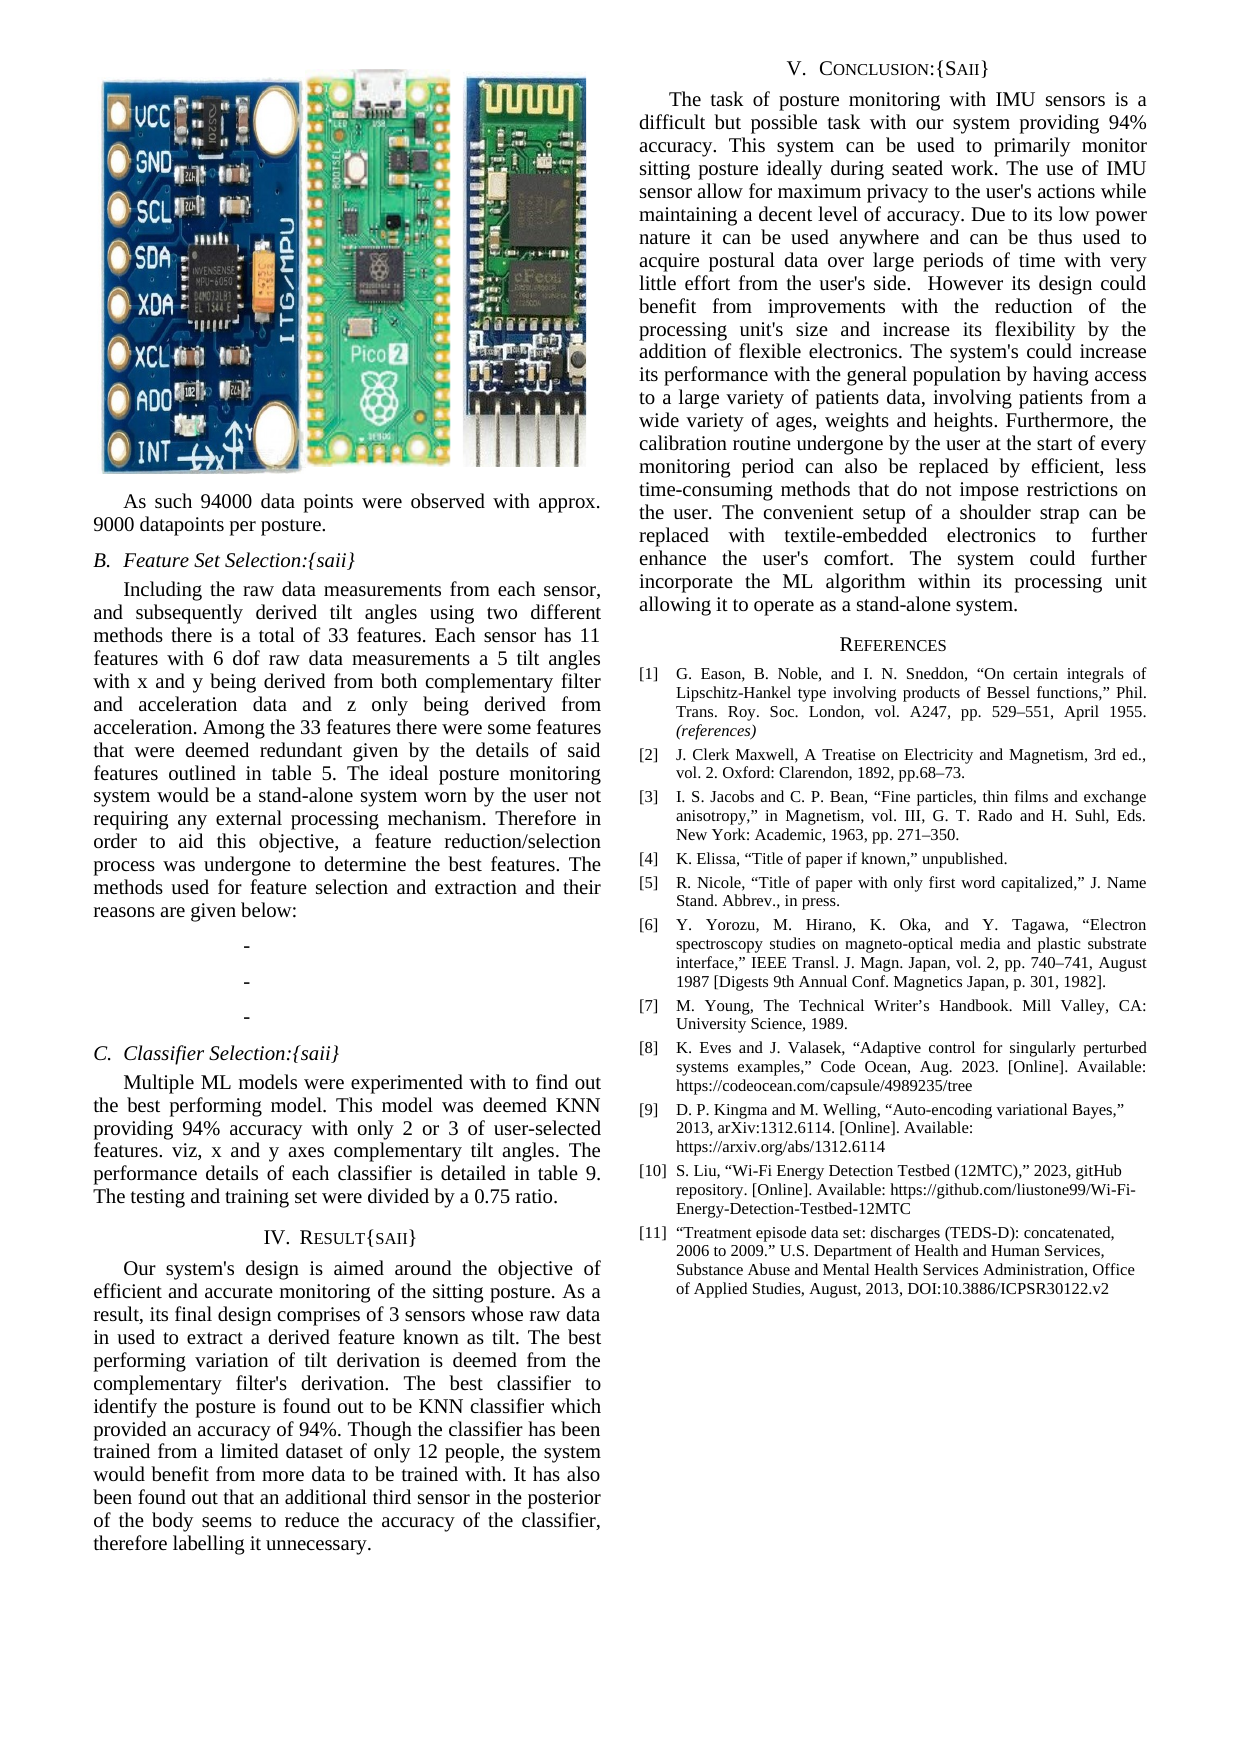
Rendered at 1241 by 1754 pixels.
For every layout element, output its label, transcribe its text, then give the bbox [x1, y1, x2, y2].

text - [93, 970, 601, 993]
picture [97, 69, 451, 474]
list “Treatment episode data set: discharges (TEDS-D): concatenated, 2006 to 2009.” U.S. Department of Health and Human Services, Substance Abuse and Mental Health Services Administration, Office of Applied Studies, August, 2013, DOI:10.3886/ICPSR30122.v2 [639, 1223, 1147, 1298]
picture [462, 71, 587, 467]
list K. Eves and J. Valasek, “Adaptive control for singularly perturbed systems examples,” Code Ocean, Aug. 2023. [Online]. Available: https://codeocean.com/capsule/4989235/tree [639, 1039, 1147, 1095]
subtitle Result{saii} [93, 1225, 601, 1249]
list R. Nicole, “Title of paper with only first word capitalized,” J. Name Stand. Abbrev., in press. [639, 873, 1147, 911]
subtitle Conclusion:{Saii} [639, 56, 1147, 80]
list K. Elissa, “Title of paper if known,” unpublished. [639, 849, 1147, 868]
list D. P. Kingma and M. Welling, “Auto-encoding variational Bayes,” 2013, arXiv:1312.6114. [Online]. Available: https://arxiv.org/abs/1312.6114 [639, 1100, 1147, 1156]
list G. Eason, B. Noble, and I. N. Sneddon, “On certain integrals of Lipschitz-Hankel type involving products of Bessel functions,” Phil. Trans. Roy. Soc. London, vol. A247, pp. 529–551, April 1955. (references) [639, 665, 1147, 740]
subtitle References [639, 632, 1147, 656]
list S. Liu, “Wi-Fi Energy Detection Testbed (12MTC),” 2023, gitHub repository. [Online]. Available: https://github.com/liustone99/Wi-Fi-Energy-Detection-Testbed-12MTC [639, 1162, 1147, 1218]
list Y. Yorozu, M. Hirano, K. Oka, and Y. Tagawa, “Electron spectroscopy studies on magneto-optical media and plastic substrate interface,” IEEE Transl. J. Magn. Japan, vol. 2, pp. 740–741, August 1987 [Digests 9th Annual Conf. Magnetics Japan, p. 301, 1982]. [639, 916, 1147, 991]
list J. Clerk Maxwell, A Treatise on Electricity and Magnetism, 3rd ed., vol. 2. Oxford: Clarendon, 1892, pp.68–73. [639, 745, 1147, 782]
text The task of posture monitoring with IMU sensors is a difficult but possible task with our system providing 94% accuracy. This system can be used to primarily monitor sitting posture ideally during seated work. The use of IMU sensor allow for maximum privacy to the user's actions while maintaining a decent level of accuracy. Due to its low power nature it can be used anywhere and can be thus used to acquire postural data over large periods of time with very little effort from the user's side. However its design could benefit from improvements with the reduction of the processing unit's size and increase its flexibility by the addition of flexible electronics. The system's could increase its performance with the general population by having access to a large variety of patients data, involving patients from a wide variety of ages, weights and heights. Furthermore, the calibration routine undergone by the user at the start of every monitoring period can also be replaced by efficient, less time-consuming methods that do not impose restrictions on the user. The convenient setup of a shoulder strap can be replaced with textile-embedded electronics to further enhance the user's comfort. The system could further incorporate the ML algorithm within its processing unit allowing it to operate as a stand-alone system. [639, 89, 1147, 616]
text - [93, 1005, 601, 1028]
text Multiple ML models were experimented with to find out the best performing model. This model was deemed KNN providing 94% accuracy with only 2 or 3 of user-selected features. viz, x and y axes complementary tilt angles. The performance details of each classifier is detailed in table 9. The testing and training set were divided by a 0.75 ratio. [93, 1071, 601, 1208]
subtitle Classifier Selection:{saii} [93, 1041, 601, 1064]
text Including the raw data measurements from each sensor, and subsequently derived tilt angles using two different methods there is a total of 33 features. Each sensor has 11 features with 6 dof raw data measurements a 5 tilt angles with x and y being derived from both complementary filter and acceleration data and z only being derived from acceleration. Among the 33 features there were some features that were deemed redundant given by the details of said features outlined in table 5. The ideal posture monitoring system would be a stand-alone system worn by the user not requiring any external processing mechanism. Therefore in order to aid this objective, a feature reduction/selection process was undergone to determine the best features. The methods used for feature selection and extraction and their reasons are given below: [93, 578, 601, 922]
text As such 94000 data points were observed with approx. 9000 datapoints per posture. [93, 56, 601, 536]
text - [93, 934, 601, 957]
list I. S. Jacobs and C. P. Bean, “Fine particles, thin films and exchange anisotropy,” in Magnetism, vol. III, G. T. Rado and H. Suhl, Eds. New York: Academic, 1963, pp. 271–350. [639, 788, 1147, 844]
list M. Young, The Technical Writer’s Handbook. Mill Valley, CA: University Science, 1989. [639, 996, 1147, 1033]
text Our system's design is aimed around the objective of efficient and accurate monitoring of the sitting posture. As a result, its final design comprises of 3 sensors whose raw data in used to extract a derived feature known as tilt. The best performing variation of tilt derivation is deemed from the complementary filter's derivation. The best classifier to identify the posture is found out to be KNN classifier which provided an accuracy of 94%. Though the classifier has been trained from a limited dataset of only 12 people, the system would benefit from more data to be trained with. It has also been found out that an additional third sensor in the posterior of the body seems to reduce the accuracy of the classifier, therefore labelling it unnecessary. [93, 1257, 601, 1555]
subtitle Feature Set Selection:{saii} [93, 548, 601, 572]
